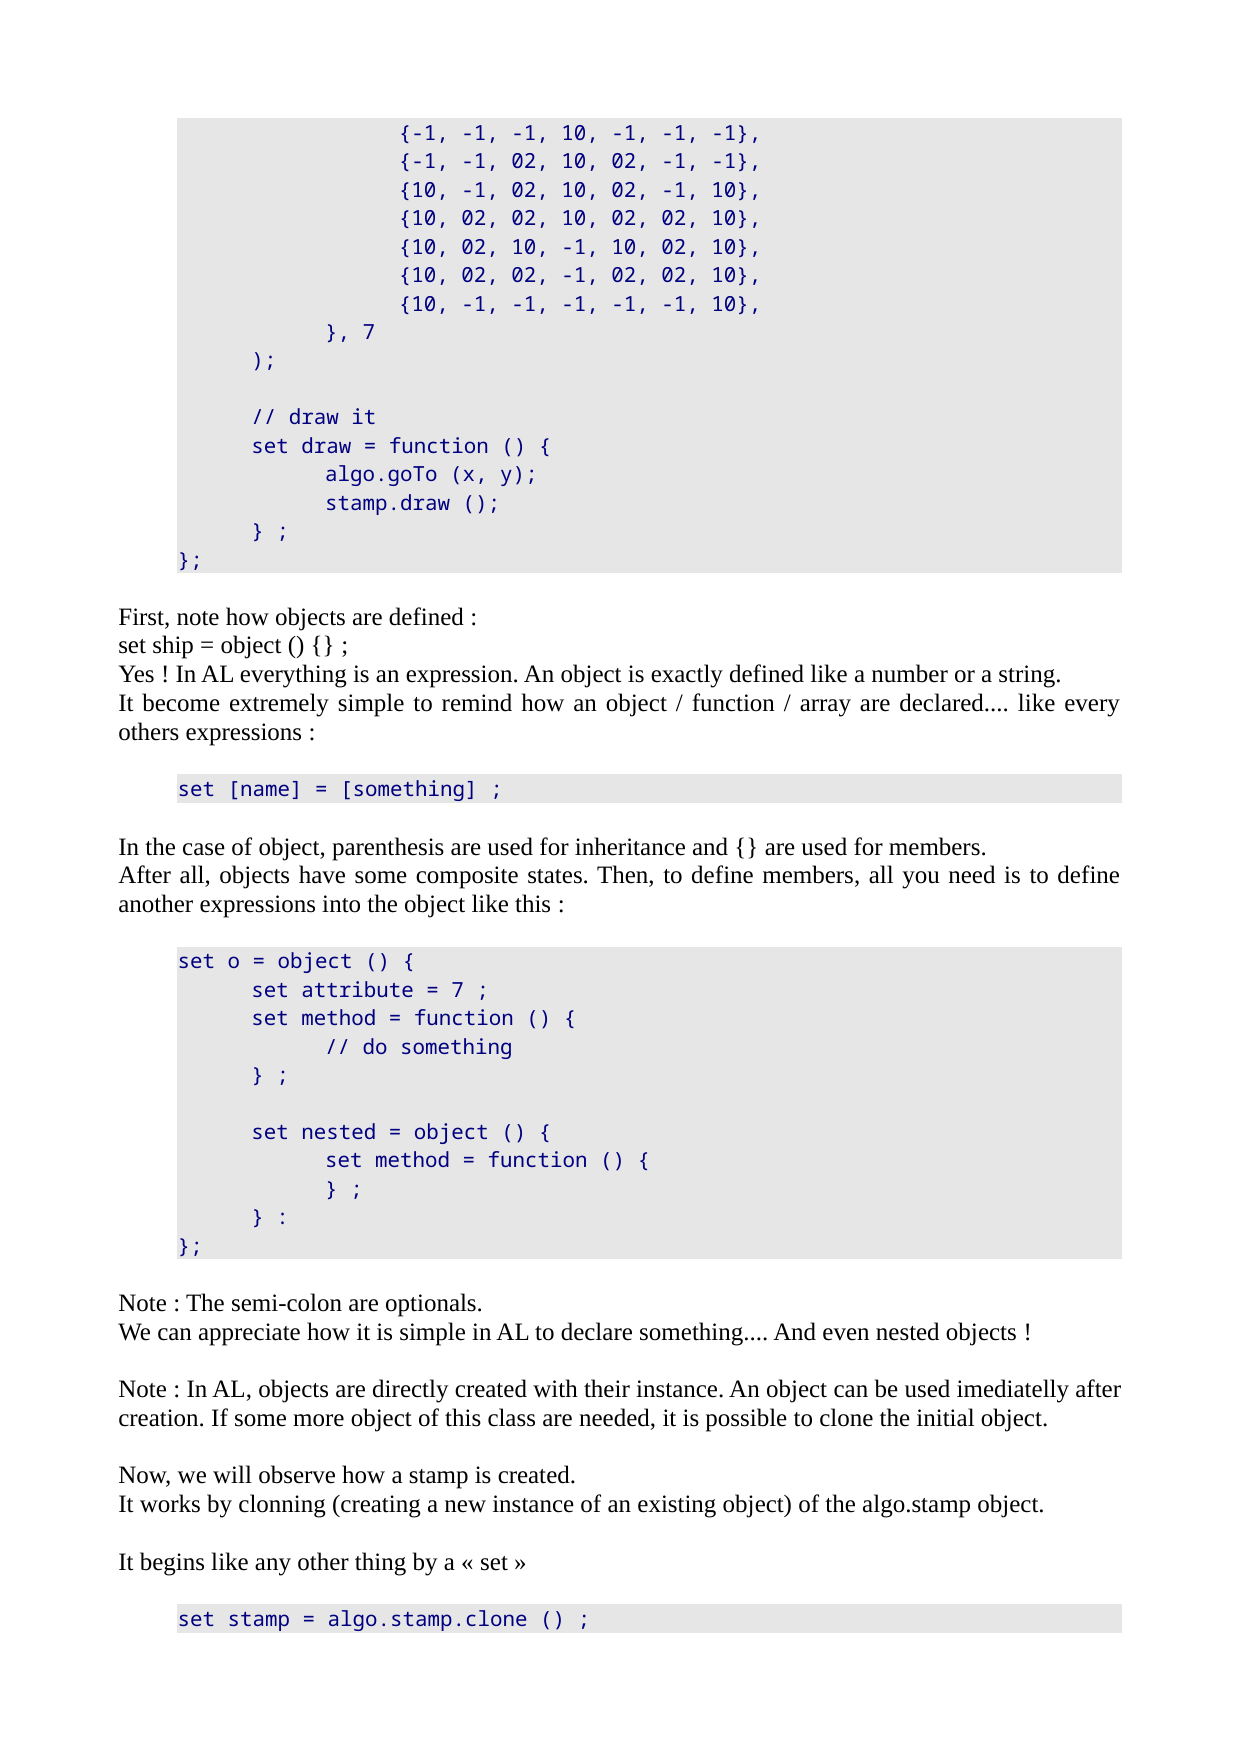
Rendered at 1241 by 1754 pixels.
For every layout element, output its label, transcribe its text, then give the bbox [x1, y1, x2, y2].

text } ; [177, 1060, 1122, 1089]
text } : [177, 1202, 1122, 1231]
text {10, 02, 10, -1, 10, 02, 10}, [177, 232, 1122, 260]
text set stamp = algo.stamp.clone () ; [177, 1604, 1122, 1633]
text {-1, -1, -1, 10, -1, -1, -1}, [177, 118, 1122, 147]
text set draw = function () { [177, 431, 1122, 459]
text It works by clonning (creating a new instance of an existing object) of the algo.stamp object. [118, 1489, 1122, 1518]
text {10, 02, 02, -1, 02, 02, 10}, [177, 260, 1122, 289]
text // draw it [177, 402, 1122, 431]
text set attribute = 7 ; [177, 975, 1122, 1003]
text Now, we will observe how a stamp is created. [118, 1461, 1122, 1489]
text }, 7 [177, 317, 1122, 346]
text algo.goTo (x, y); [177, 459, 1122, 488]
text {10, -1, -1, -1, -1, -1, 10}, [177, 289, 1122, 317]
text In the case of object, parenthesis are used for inheritance and {} are used for members. [118, 832, 1122, 860]
text set [name] = [something] ; [177, 774, 1122, 803]
text Note : In AL, objects are directly created with their instance. An object can be used imediatelly after creation. If some more object of this class are needed, it is possible to clone the initial object. [118, 1374, 1122, 1432]
text {10, 02, 02, 10, 02, 02, 10}, [177, 203, 1122, 232]
text }; [177, 1231, 1122, 1259]
text set method = function () { [177, 1003, 1122, 1032]
text {10, -1, 02, 10, 02, -1, 10}, [177, 175, 1122, 203]
text After all, objects have some composite states. Then, to define members, all you need is to define another expressions into the object like this : [118, 860, 1122, 918]
text }; [177, 545, 1122, 573]
text stamp.draw (); [177, 488, 1122, 516]
text } ; [177, 1174, 1122, 1202]
text First, note how objects are defined : [118, 602, 1122, 631]
text ); [177, 346, 1122, 374]
text set ship = object () {} ; [118, 631, 1122, 659]
text set nested = object () { [177, 1117, 1122, 1146]
text } ; [177, 516, 1122, 545]
text It become extremely simple to remind how an object / function / array are declared.... like every others expressions : [118, 688, 1122, 746]
text set o = object () { [177, 947, 1122, 975]
text We can appreciate how it is simple in AL to declare something.... And even nested objects ! [118, 1317, 1122, 1346]
text set method = function () { [177, 1146, 1122, 1174]
text Yes ! In AL everything is an expression. An object is exactly defined like a number or a string. [118, 659, 1122, 688]
text {-1, -1, 02, 10, 02, -1, -1}, [177, 147, 1122, 175]
text // do something [177, 1032, 1122, 1060]
text Note : The semi-colon are optionals. [118, 1288, 1122, 1317]
text It begins like any other thing by a « set » [118, 1547, 1122, 1576]
